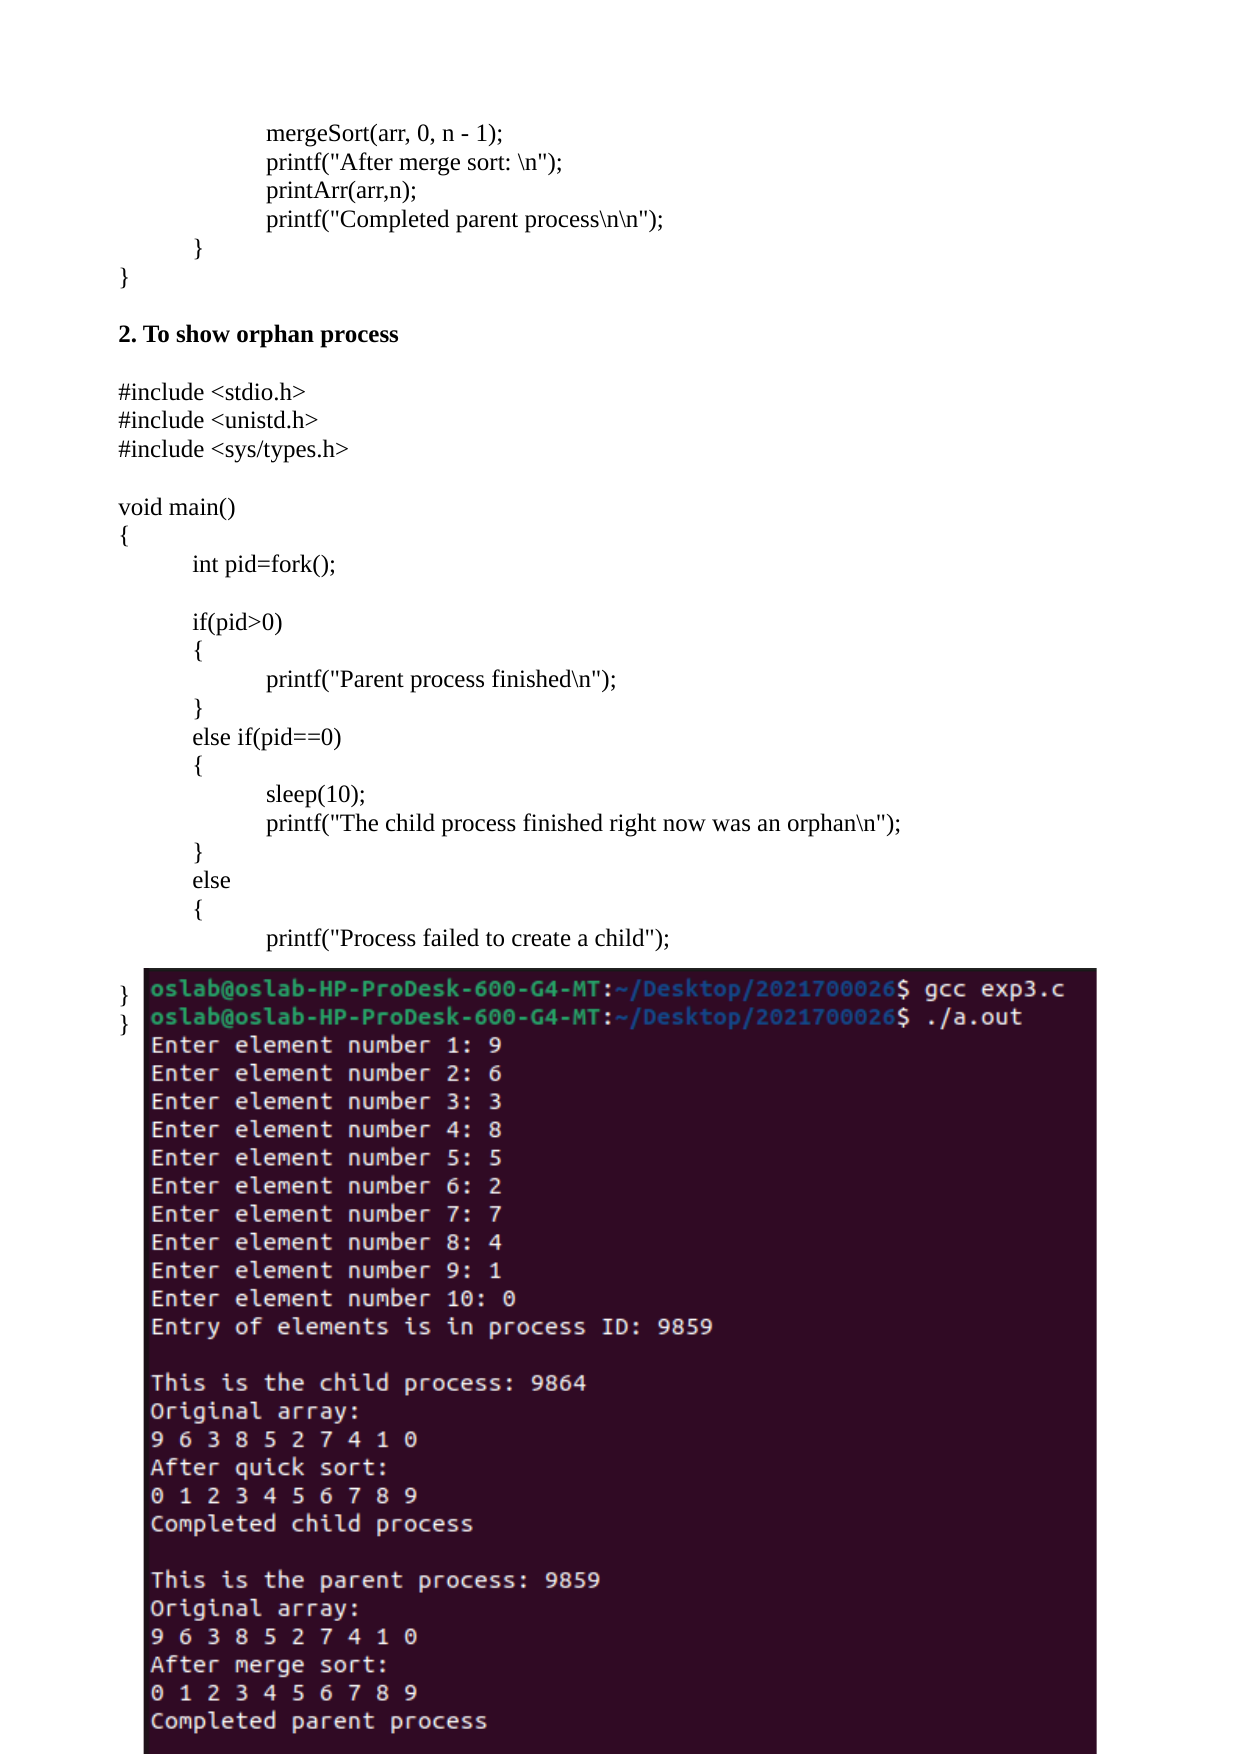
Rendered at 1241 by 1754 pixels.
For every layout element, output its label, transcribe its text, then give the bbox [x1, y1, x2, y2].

text } [118, 233, 1122, 262]
text { [118, 521, 1122, 549]
text else [118, 866, 1122, 894]
text int pid=fork(); [118, 549, 1122, 578]
text { [118, 636, 1122, 664]
text printf("The child process finished right now was an orphan\n"); [118, 808, 1122, 837]
text #include <unistd.h> [118, 406, 1122, 434]
text [1097, 1009, 1122, 1038]
text #include <stdio.h> [118, 377, 1122, 406]
text } [118, 1009, 143, 1038]
text printf("Parent process finished\n"); [118, 664, 1122, 693]
text sleep(10); [118, 779, 1122, 808]
text if(pid>0) [118, 607, 1122, 636]
text } [118, 952, 1122, 1009]
text } [118, 693, 1122, 722]
text printf("Process failed to create a child"); [118, 923, 1122, 952]
text } [118, 262, 1122, 291]
text { [118, 751, 1122, 779]
text } [118, 837, 1122, 866]
text mergeSort(arr, 0, n - 1); [118, 118, 1122, 147]
text void main() [118, 492, 1122, 521]
text printf("After merge sort: \n"); [118, 147, 1122, 176]
text #include <sys/types.h> [118, 434, 1122, 463]
text { [118, 894, 1122, 923]
text else if(pid==0) [118, 722, 1122, 751]
text 2. To show orphan process [118, 319, 1122, 348]
text printArr(arr,n); [118, 176, 1122, 204]
text printf("Completed parent process\n\n"); [118, 204, 1122, 233]
